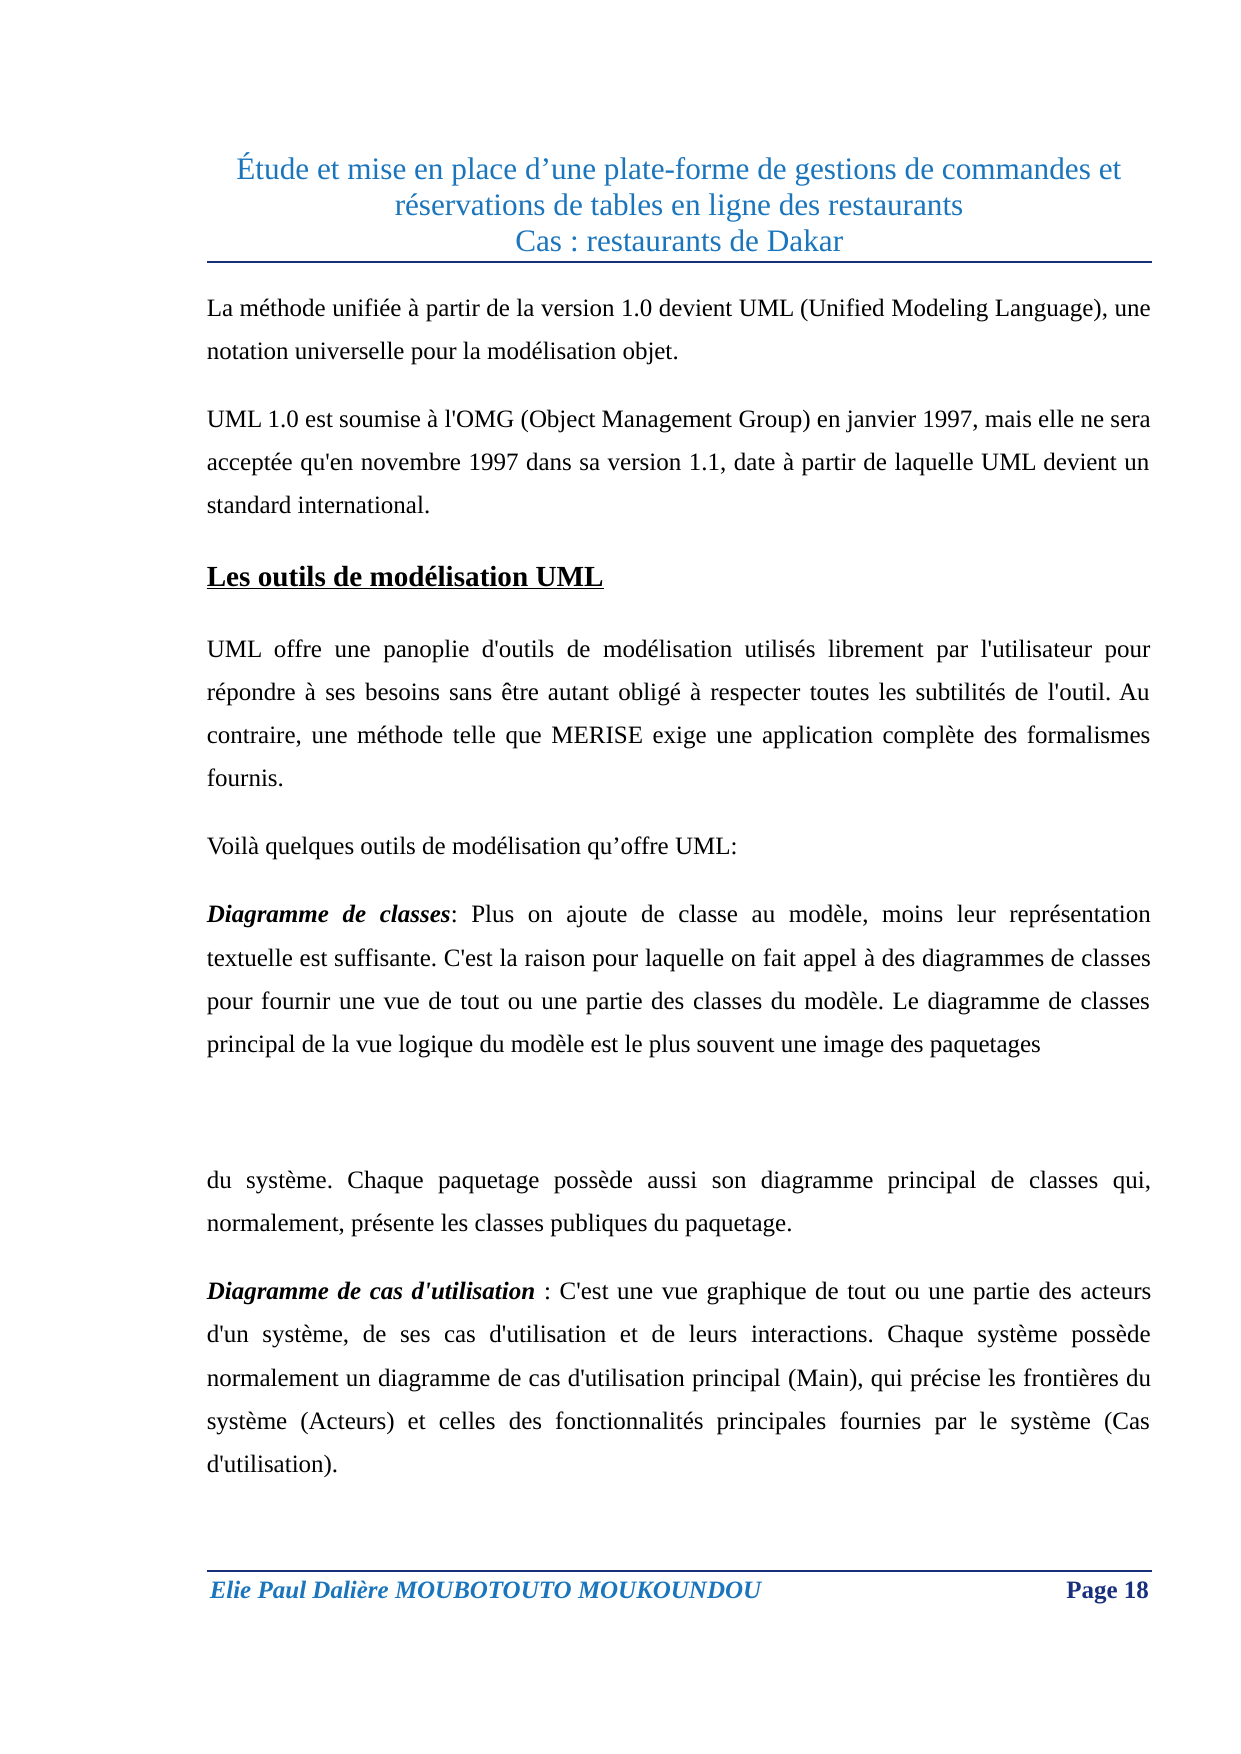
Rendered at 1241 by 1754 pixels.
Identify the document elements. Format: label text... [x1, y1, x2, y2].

text Les outils de modélisation UML [207, 559, 1152, 592]
text du système. Chaque paquetage possède aussi son diagramme principal de classes qui, normalement, présente les classes publiques du paquetage. [207, 1165, 1152, 1237]
text Diagramme de cas d'utilisation : C'est une vue graphique de tout ou une partie des acteurs d'un système, de ses cas d'utilisation et de leurs interactions. Chaque système possède normalement un diagramme de cas d'utilisation principal (Main), qui précise les frontières du système (Acteurs) et celles des fonctionnalités principales fournies par le système (Cas d'utilisation). [207, 1276, 1152, 1478]
text UML 1.0 est soumise à l'OMG (Object Management Group) en janvier 1997, mais elle ne sera acceptée qu'en novembre 1997 dans sa version 1.1, date à partir de laquelle UML devient un standard international. [207, 404, 1152, 519]
text UML offre une panoplie d'outils de modélisation utilisés librement par l'utilisateur pour répondre à ses besoins sans être autant obligé à respecter toutes les subtilités de l'outil. Au contraire, une méthode telle que MERISE exige une application complète des formalismes fournis. [207, 634, 1152, 792]
text La méthode unifiée à partir de la version 1.0 devient UML (Unified Modeling Language), une notation universelle pour la modélisation objet. [207, 293, 1152, 365]
text Diagramme de classes: Plus on ajoute de classe au modèle, moins leur représentation textuelle est suffisante. C'est la raison pour laquelle on fait appel à des diagrammes de classes pour fournir une vue de tout ou une partie des classes du modèle. Le diagramme de classes principal de la vue logique du modèle est le plus souvent une image des paquetages [207, 899, 1152, 1058]
text Voilà quelques outils de modélisation qu’offre UML: [207, 831, 1152, 860]
